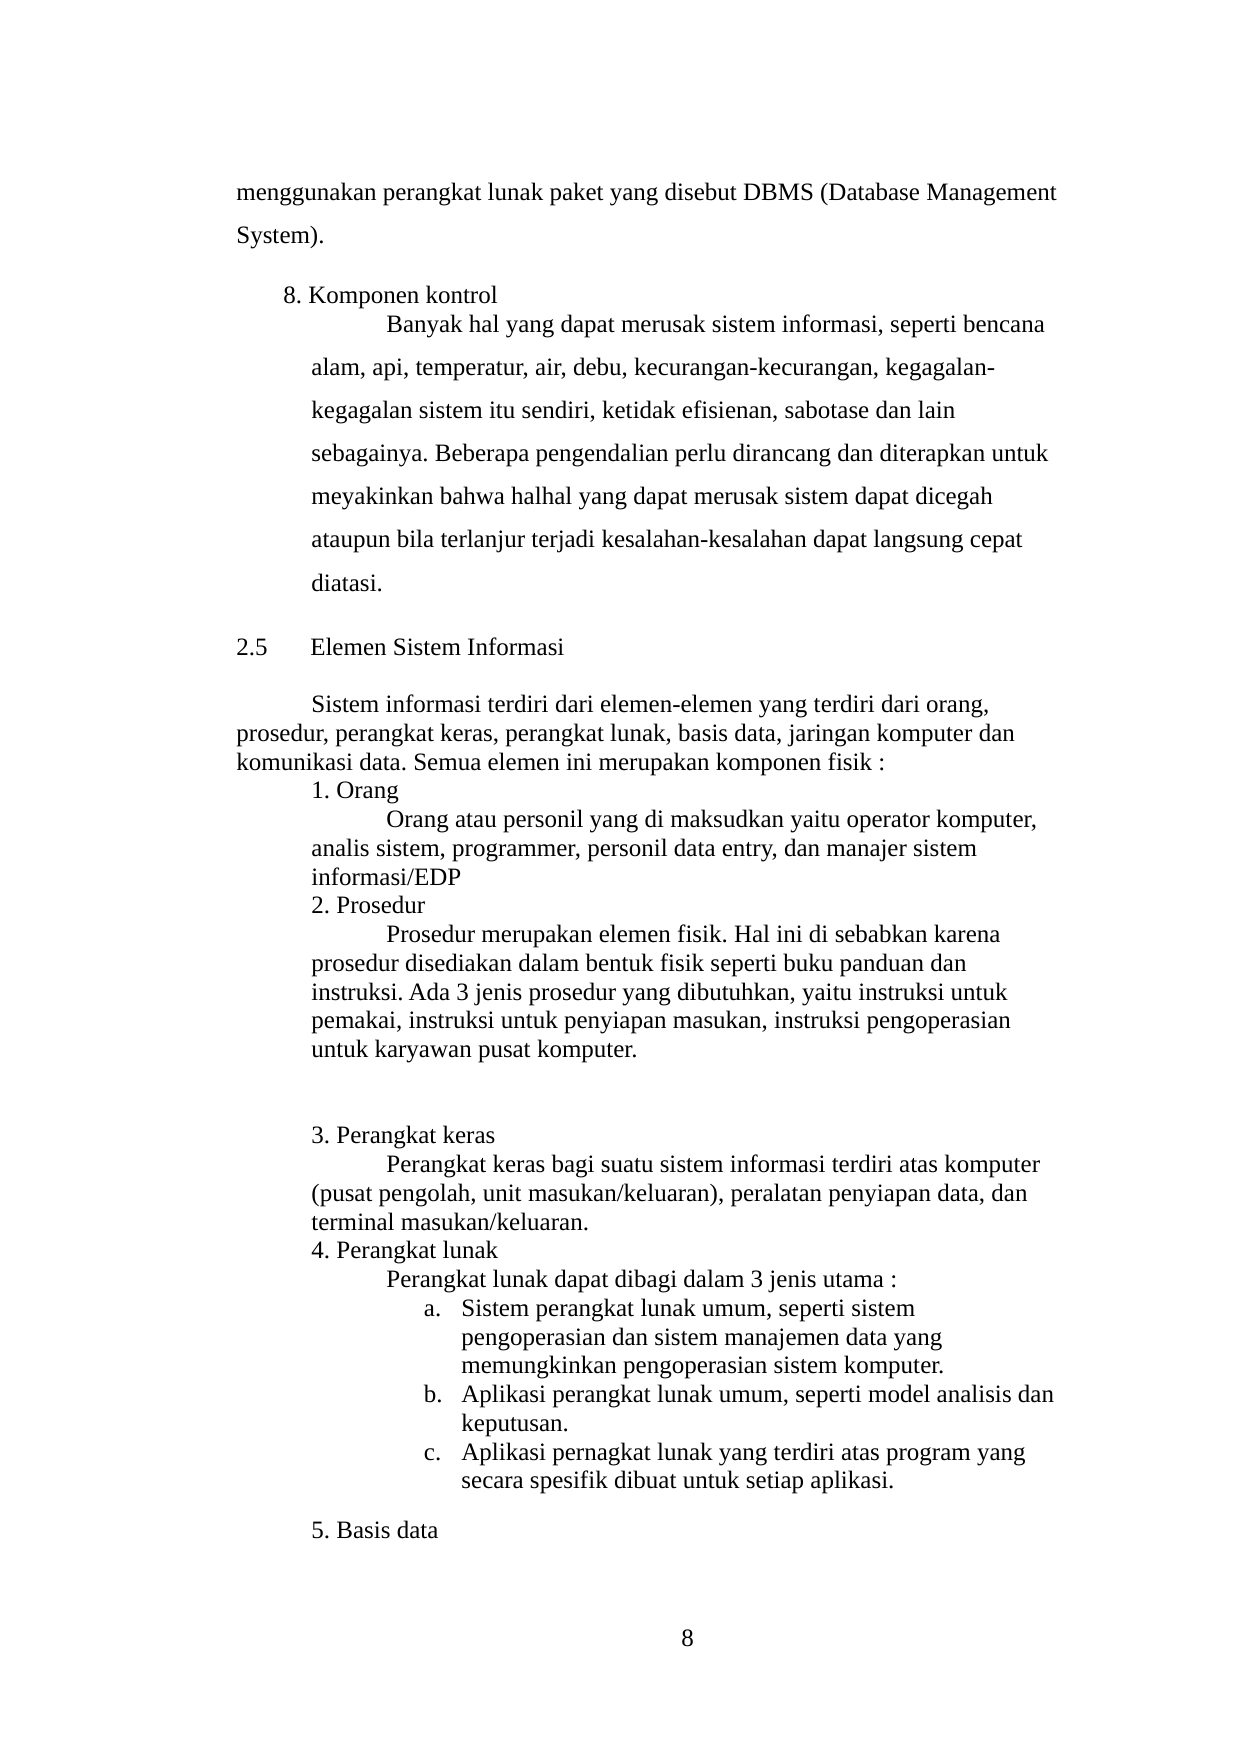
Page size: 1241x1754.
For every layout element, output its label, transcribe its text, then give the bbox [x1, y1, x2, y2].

text Orang atau personil yang di maksudkan yaitu operator komputer, analis sistem, programmer, personil data entry, dan manajer sistem informasi/EDP [311, 804, 1063, 890]
text Prosedur merupakan elemen fisik. Hal ini di sebabkan karena prosedur disediakan dalam bentuk fisik seperti buku panduan dan instruksi. Ada 3 jenis prosedur yang dibutuhkan, yaitu instruksi untuk pemakai, instruksi untuk penyiapan masukan, instruksi pengoperasian untuk karyawan pusat komputer. [311, 919, 1063, 1063]
text 5. Basis data [311, 1515, 1063, 1544]
text menggunakan perangkat lunak paket yang disebut DBMS (Database Management System). [236, 177, 1063, 249]
list Aplikasi perangkat lunak umum, seperti model analisis dan keputusan. [424, 1379, 1063, 1437]
text Sistem informasi terdiri dari elemen-elemen yang terdiri dari orang, prosedur, perangkat keras, perangkat lunak, basis data, jaringan komputer dan komunikasi data. Semua elemen ini merupakan komponen fisik : [236, 689, 1063, 775]
text 1. Orang [311, 775, 1063, 804]
text 8. Komponen kontrol [283, 280, 1063, 309]
text Banyak hal yang dapat merusak sistem informasi, seperti bencana alam, api, temperatur, air, debu, kecurangan-kecurangan, kegagalan-kegagalan sistem itu sendiri, ketidak efisienan, sabotase dan lain sebagainya. Beberapa pengendalian perlu dirancang dan diterapkan untuk meyakinkan bahwa halhal yang dapat merusak sistem dapat dicegah ataupun bila terlanjur terjadi kesalahan-kesalahan dapat langsung cepat diatasi. [311, 309, 1063, 596]
text Perangkat lunak dapat dibagi dalam 3 jenis utama : [311, 1264, 1063, 1293]
list Sistem perangkat lunak umum, seperti sistem pengoperasian dan sistem manajemen data yang memungkinkan pengoperasian sistem komputer. [424, 1293, 1063, 1379]
list Aplikasi pernagkat lunak yang terdiri atas program yang secara spesifik dibuat untuk setiap aplikasi. [424, 1437, 1063, 1494]
text 4. Perangkat lunak [311, 1235, 1063, 1264]
text Perangkat keras bagi suatu sistem informasi terdiri atas komputer (pusat pengolah, unit masukan/keluaran), peralatan penyiapan data, dan terminal masukan/keluaran. [311, 1149, 1063, 1235]
subtitle 2.5 Elemen Sistem Informasi [236, 632, 1063, 660]
text 3. Perangkat keras [311, 1120, 1063, 1149]
text 2. Prosedur [311, 890, 1063, 919]
